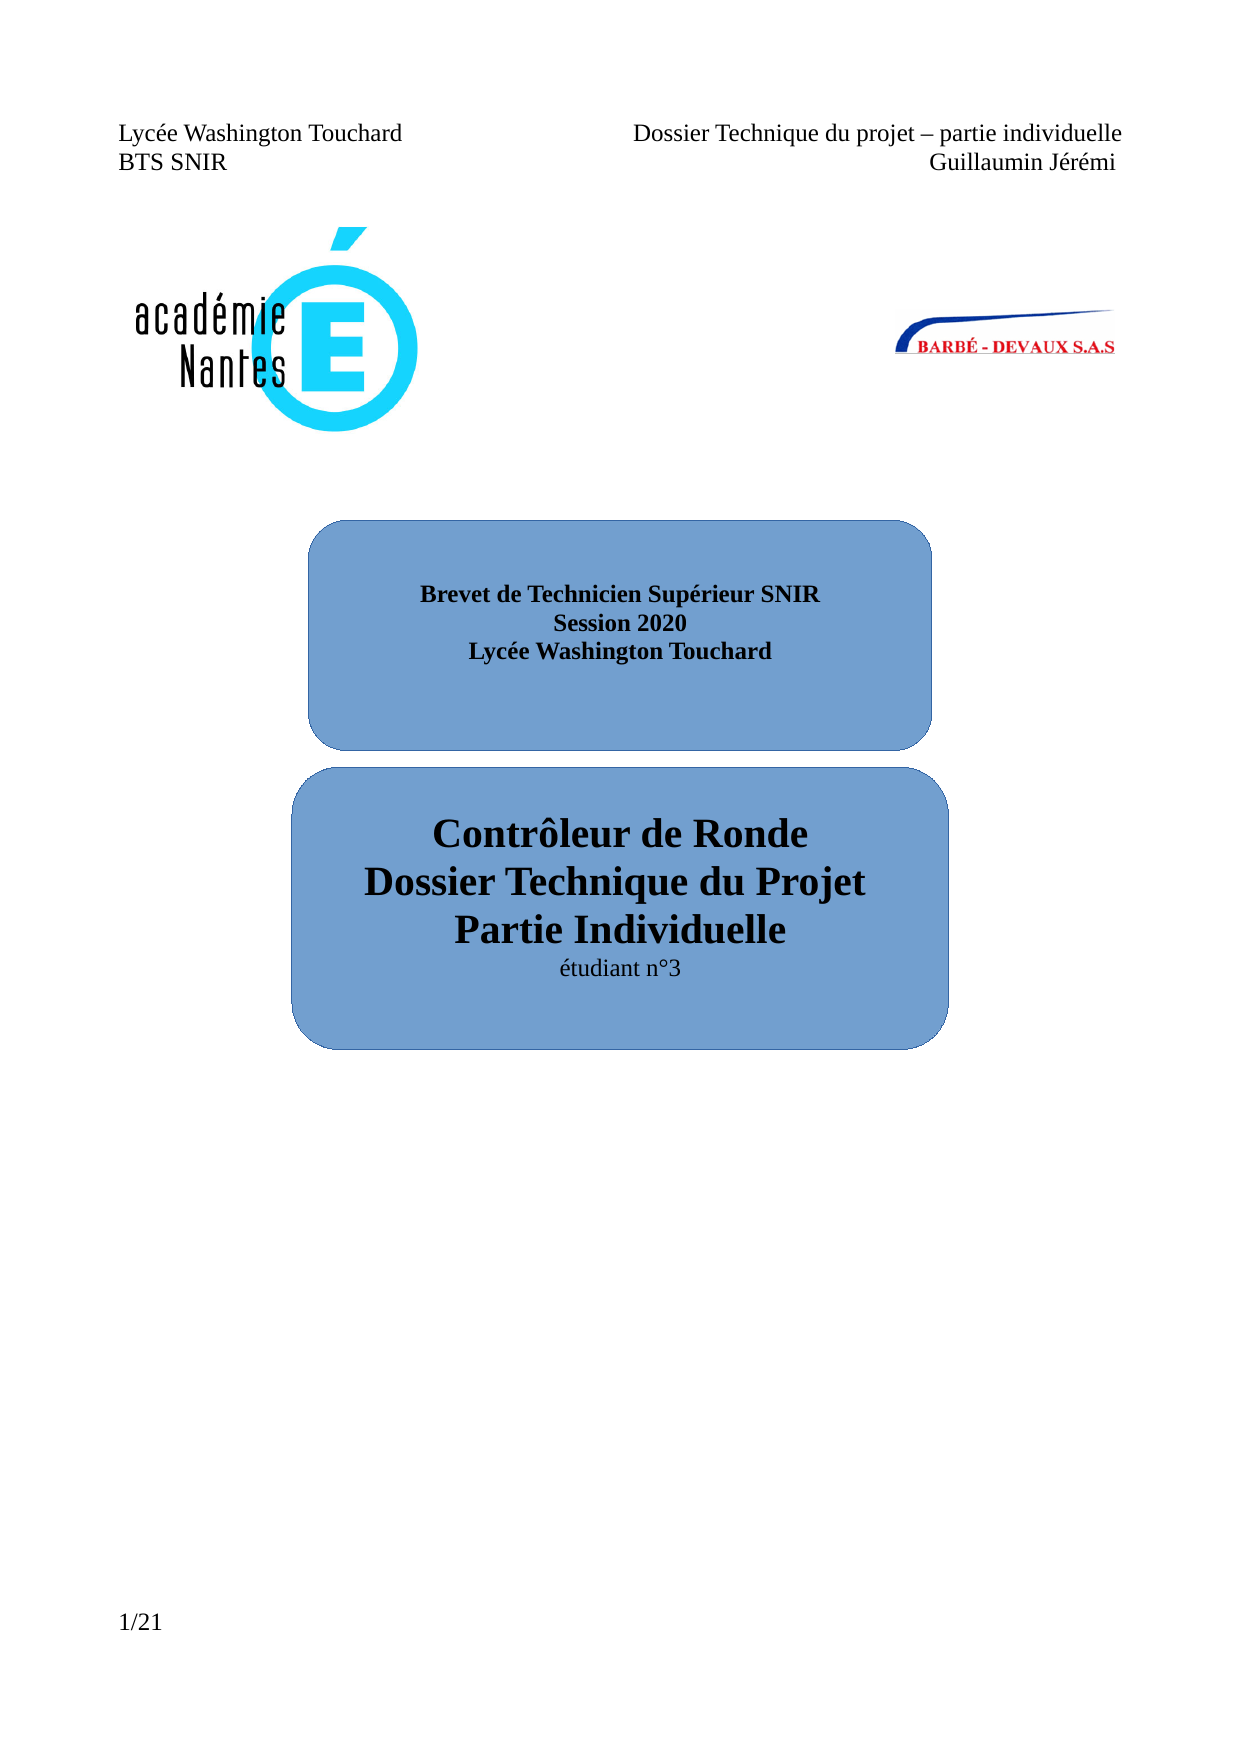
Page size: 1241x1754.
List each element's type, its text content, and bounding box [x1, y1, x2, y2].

text Contrôleur de Ronde [118, 809, 292, 857]
text Contrôleur de Ronde [949, 809, 1122, 857]
text Partie Individuelle [949, 905, 1122, 953]
text Brevet de Technicien Supérieur SNIR [118, 579, 308, 608]
text Lycée Washington Touchard [932, 636, 1122, 665]
picture [895, 230, 1115, 433]
text Session 2020 [932, 608, 1122, 636]
text Session 2020 [118, 608, 308, 636]
text Dossier Technique du Projet [118, 857, 291, 905]
text étudiant n°3 [118, 953, 291, 981]
text Lycée Washington Touchard [118, 636, 308, 665]
text étudiant n°3 [949, 953, 1122, 981]
text Dossier Technique du Projet [949, 857, 1122, 905]
picture [130, 222, 423, 437]
text Partie Individuelle [118, 905, 291, 953]
text Brevet de Technicien Supérieur SNIR [932, 579, 1122, 608]
